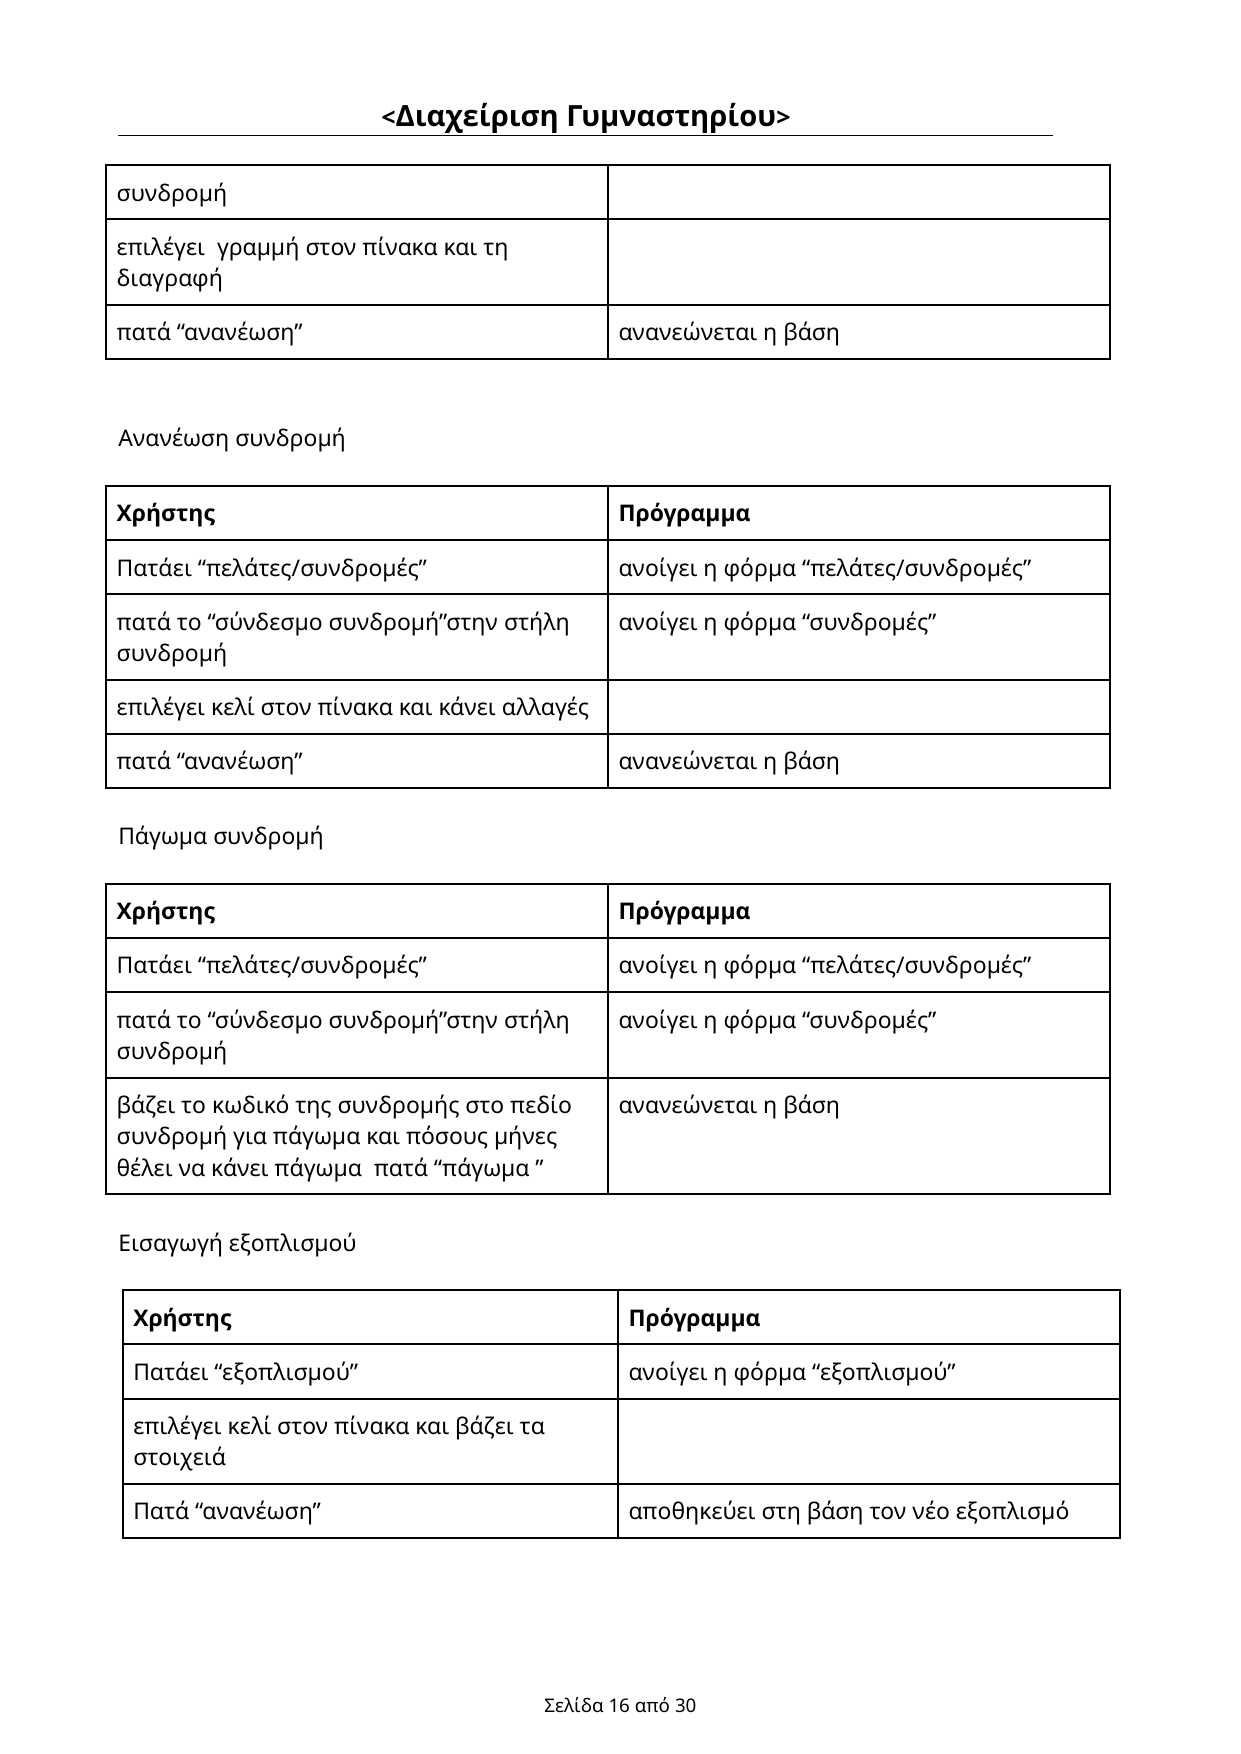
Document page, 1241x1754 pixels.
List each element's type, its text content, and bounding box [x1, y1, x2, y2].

table_cell αποθηκεύει στη βάση τον νέο εξοπλισμό [619, 1485, 1119, 1537]
table_cell Πατάει “εξοπλισμού” [124, 1345, 617, 1397]
table_cell επιλέγει γραμμή στον πίνακα και τη διαγραφή [107, 220, 607, 304]
table_cell [609, 220, 1109, 304]
table_header Πρόγραμμα [609, 487, 1109, 539]
table_cell Πατά “ανανέωση” [124, 1485, 617, 1537]
text Πάγωμα συνδρομή [118, 820, 1122, 852]
table_cell [619, 1400, 1119, 1483]
table_header Χρήστης [107, 487, 607, 539]
table_cell [609, 166, 1109, 218]
table_cell ανοίγει η φόρμα “συνδρομές” [609, 993, 1109, 1077]
table_cell ανανεώνεται η βάση [609, 306, 1109, 358]
table_cell πατά το “σύνδεσμο συνδρομή”στην στήλη συνδρομή [107, 993, 607, 1077]
table_cell [609, 681, 1109, 733]
table_cell ανοίγει η φόρμα “πελάτες/συνδρομές” [609, 541, 1109, 593]
text Εισαγωγή εξοπλισμού [118, 1227, 1122, 1258]
table_cell πατά το “σύνδεσμο συνδρομή”στην στήλη συνδρομή [107, 595, 607, 679]
table_header Χρήστης [124, 1291, 617, 1343]
table_cell πατά “ανανέωση” [107, 306, 607, 358]
table_cell ανανεώνεται η βάση [609, 735, 1109, 787]
table_cell ανοίγει η φόρμα “εξοπλισμού” [619, 1345, 1119, 1397]
table_cell ανοίγει η φόρμα “πελάτες/συνδρομές” [609, 939, 1109, 991]
table_cell βάζει το κωδικό της συνδρομής στο πεδίο συνδρομή για πάγωμα και πόσους μήνες θέλει να κάνει πάγωμα πατά “πάγωμα ” [107, 1079, 607, 1193]
table_cell ανοίγει η φόρμα “συνδρομές” [609, 595, 1109, 679]
table_cell Πατάει “πελάτες/συνδρομές” [107, 541, 607, 593]
table_cell συνδρομή [107, 166, 607, 218]
table_cell ανανεώνεται η βάση [609, 1079, 1109, 1193]
table_header Χρήστης [107, 885, 607, 937]
table_cell Πατάει “πελάτες/συνδρομές” [107, 939, 607, 991]
text Ανανέωση συνδρομή [118, 422, 1122, 454]
table_cell πατά “ανανέωση” [107, 735, 607, 787]
table_cell επιλέγει κελί στον πίνακα και κάνει αλλαγές [107, 681, 607, 733]
table_header Πρόγραμμα [619, 1291, 1119, 1343]
table_header Πρόγραμμα [609, 885, 1109, 937]
table_cell επιλέγει κελί στον πίνακα και βάζει τα στοιχειά [124, 1400, 617, 1483]
